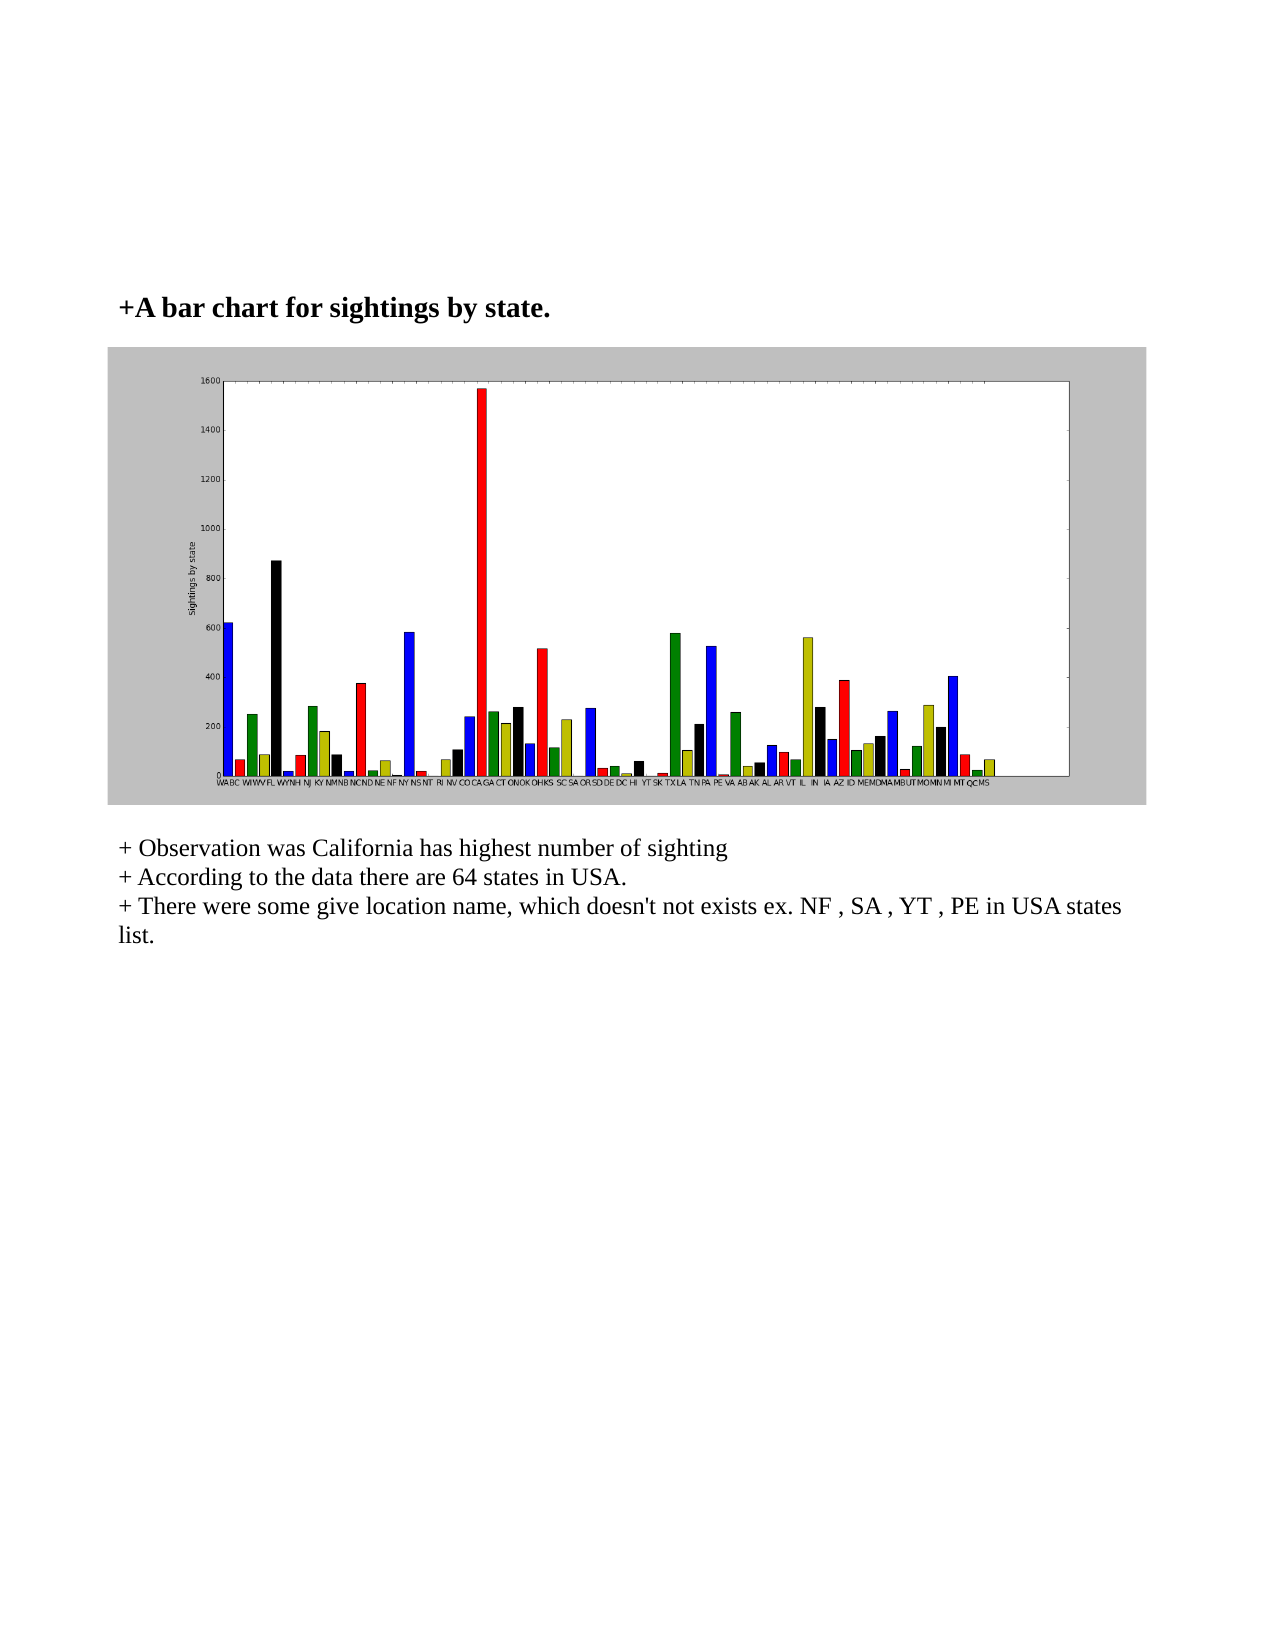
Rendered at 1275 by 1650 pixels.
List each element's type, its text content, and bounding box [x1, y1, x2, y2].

text + Observation was California has highest number of sighting [118, 833, 1157, 862]
picture [107, 347, 1147, 805]
text +A bar chart for sightings by state. [118, 291, 1157, 324]
text + According to the data there are 64 states in USA. + There were some give location name, which doesn't not exists ex. NF , SA , YT , PE in USA states list. [118, 862, 1157, 948]
